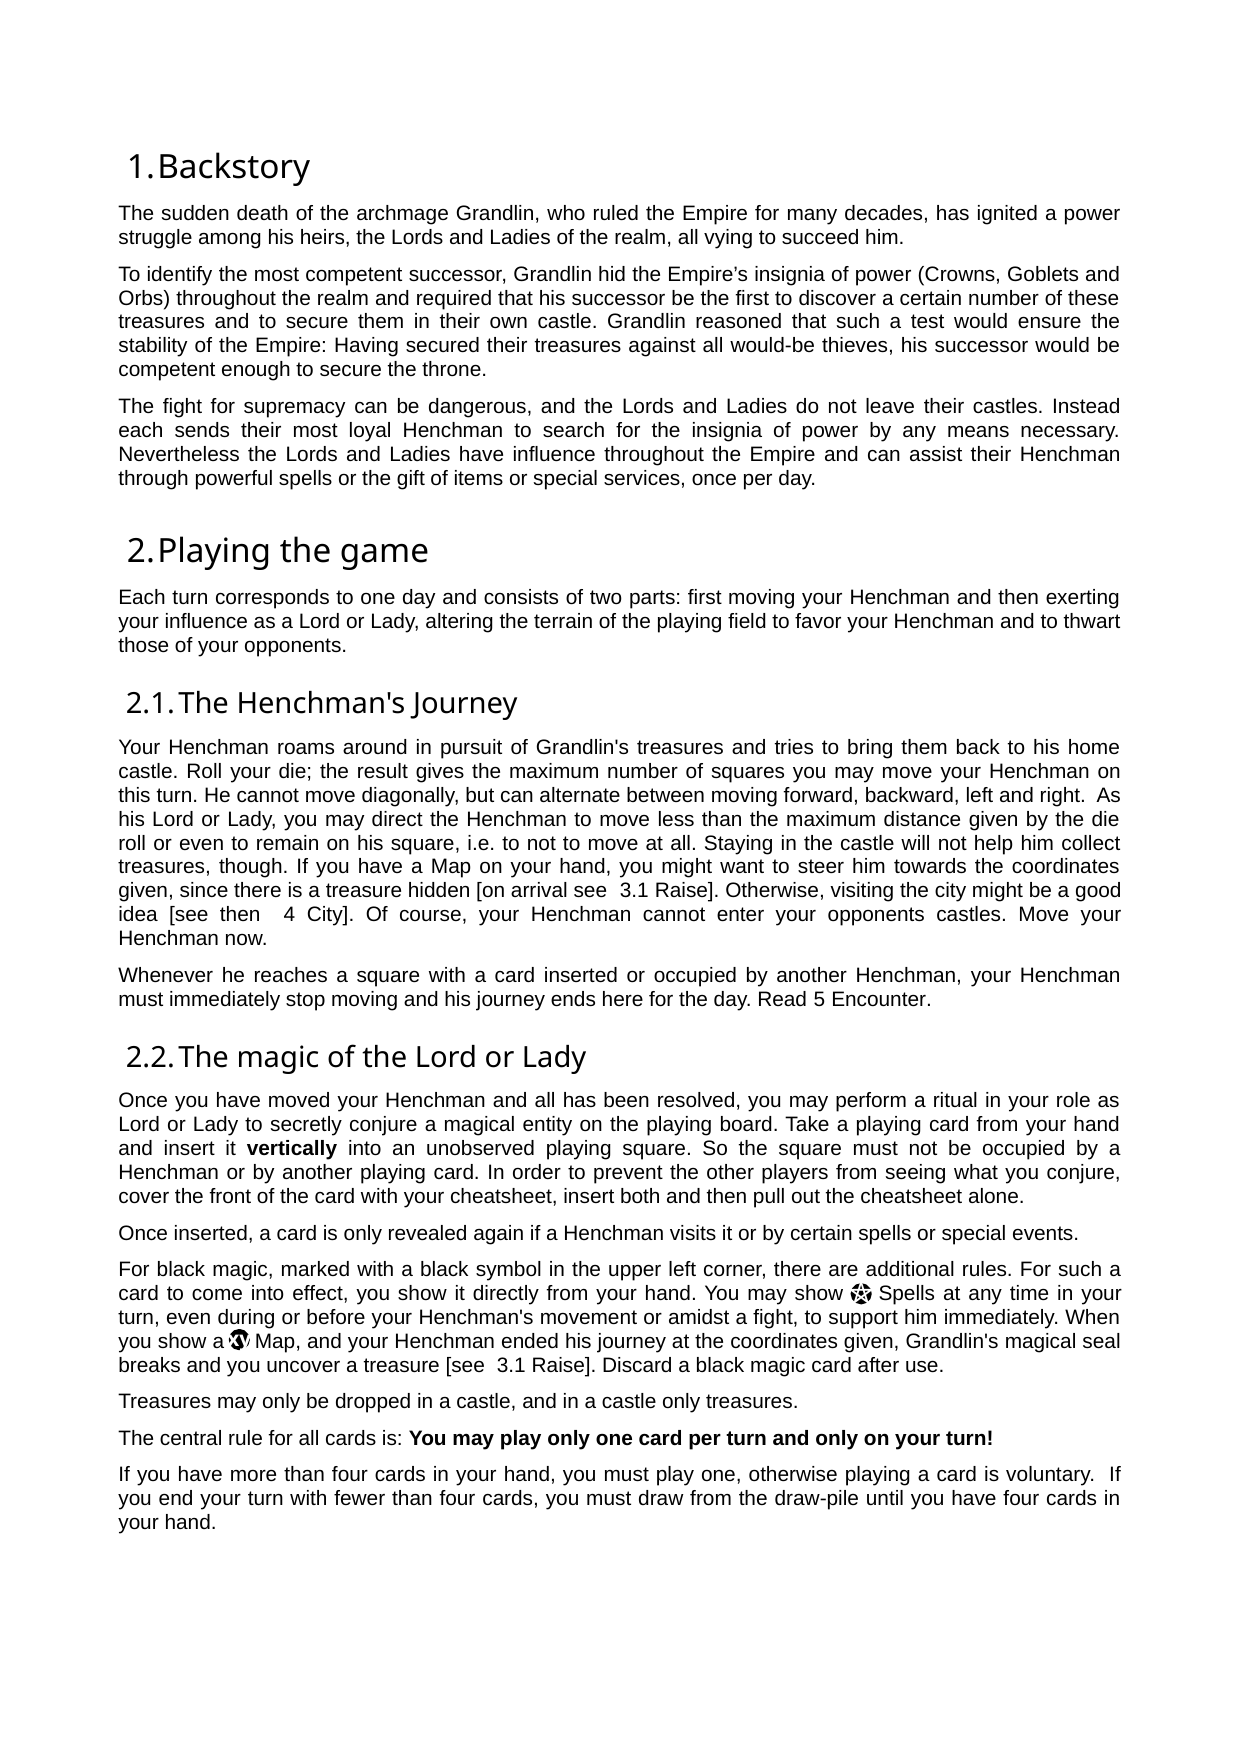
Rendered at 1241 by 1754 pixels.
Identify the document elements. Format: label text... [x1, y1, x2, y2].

text Your Henchman roams around in pursuit of Grandlin's treasures and tries to bring them back to his home castle. Roll your die; the result gives the maximum number of squares you may move your Henchman on this turn. He cannot move diagonally, but can alternate between moving forward, backward, left and right. As his Lord or Lady, you may direct the Henchman to move less than the maximum distance given by the die roll or even to remain on his square, i.e. to not to move at all. Staying in the castle will not help him collect treasures, though. If you have a Map on your hand, you might want to steer him towards the coordinates given, since there is a treasure hidden [on arrival see 3.1. Raise]. Otherwise, visiting the city might be a good idea [see then 4. City]. Of course, your Henchman cannot enter your opponents castles. Move your Henchman now. [118, 734, 1122, 950]
text To identify the most competent successor, Grandlin hid the Empire’s insignia of power (Crowns, Goblets and Orbs) throughout the realm and required that his successor be the first to discover a certain number of these treasures and to secure them in their own castle. Grandlin reasoned that such a test would ensure the stability of the Empire: Having secured their treasures against all would-be thieves, his successor would be competent enough to secure the throne. [118, 261, 1122, 381]
subtitle The Henchman's Journey [118, 682, 1122, 722]
text Whenever he reaches a square with a card inserted or occupied by another Henchman, your Henchman must immediately stop moving and his journey ends here for the day. Read 5. Encounter. [118, 963, 1122, 1011]
text Treasures may only be dropped in a castle, and in a castle only treasures. [118, 1389, 1122, 1413]
text For black magic, marked with a black symbol in the upper left corner, there are additional rules. For such a card to come into effect, you show it directly from your hand. You may show Spells at any time in your turn, even during or before your Henchman's movement or amidst a fight, to support him immediately. When you show a Map, and your Henchman ended his journey at the coordinates given, Grandlin's magical seal breaks and you uncover a treasure [see 3.1. Raise]. Discard a black magic card after use. [118, 1257, 1122, 1377]
text If you have more than four cards in your hand, you must play one, otherwise playing a card is voluntary. If you end your turn with fewer than four cards, you must draw from the draw-pile until you have four cards in your hand. [118, 1462, 1122, 1534]
text The fight for supremacy can be dangerous, and the Lords and Ladies do not leave their castles. Instead each sends their most loyal Henchman to search for the insignia of power by any means necessary. Nevertheless the Lords and Ladies have influence throughout the Empire and can assist their Henchman through powerful spells or the gift of items or special services, once per day. [118, 394, 1122, 489]
subtitle The magic of the Lord or Lady [118, 1036, 1122, 1076]
text The central rule for all cards is: You may play only one card per turn and only on your turn! [118, 1426, 1122, 1449]
text Each turn corresponds to one day and consists of two parts: first moving your Henchman and then exerting your influence as a Lord or Lady, altering the terrain of the playing field to favor your Henchman and to thwart those of your opponents. [118, 585, 1122, 657]
text Once you have moved your Henchman and all has been resolved, you may perform a ritual in your role as Lord or Lady to secretly conjure a magical entity on the playing board. Take a playing card from your hand and insert it vertically into an unobserved playing square. So the square must not be occupied by a Henchman or by another playing card. In order to prevent the other players from seeing what you conjure, cover the front of the card with your cheatsheet, insert both and then pull out the cheatsheet alone. [118, 1088, 1122, 1208]
subtitle Playing the game [118, 527, 1122, 572]
text The sudden death of the archmage Grandlin, who ruled the Empire for many decades, has ignited a power struggle among his heirs, the Lords and Ladies of the realm, all vying to succeed him. [118, 201, 1122, 249]
subtitle Backstory [118, 143, 1122, 188]
text Once inserted, a card is only revealed again if a Henchman visits it or by certain spells or special events. [118, 1220, 1122, 1244]
